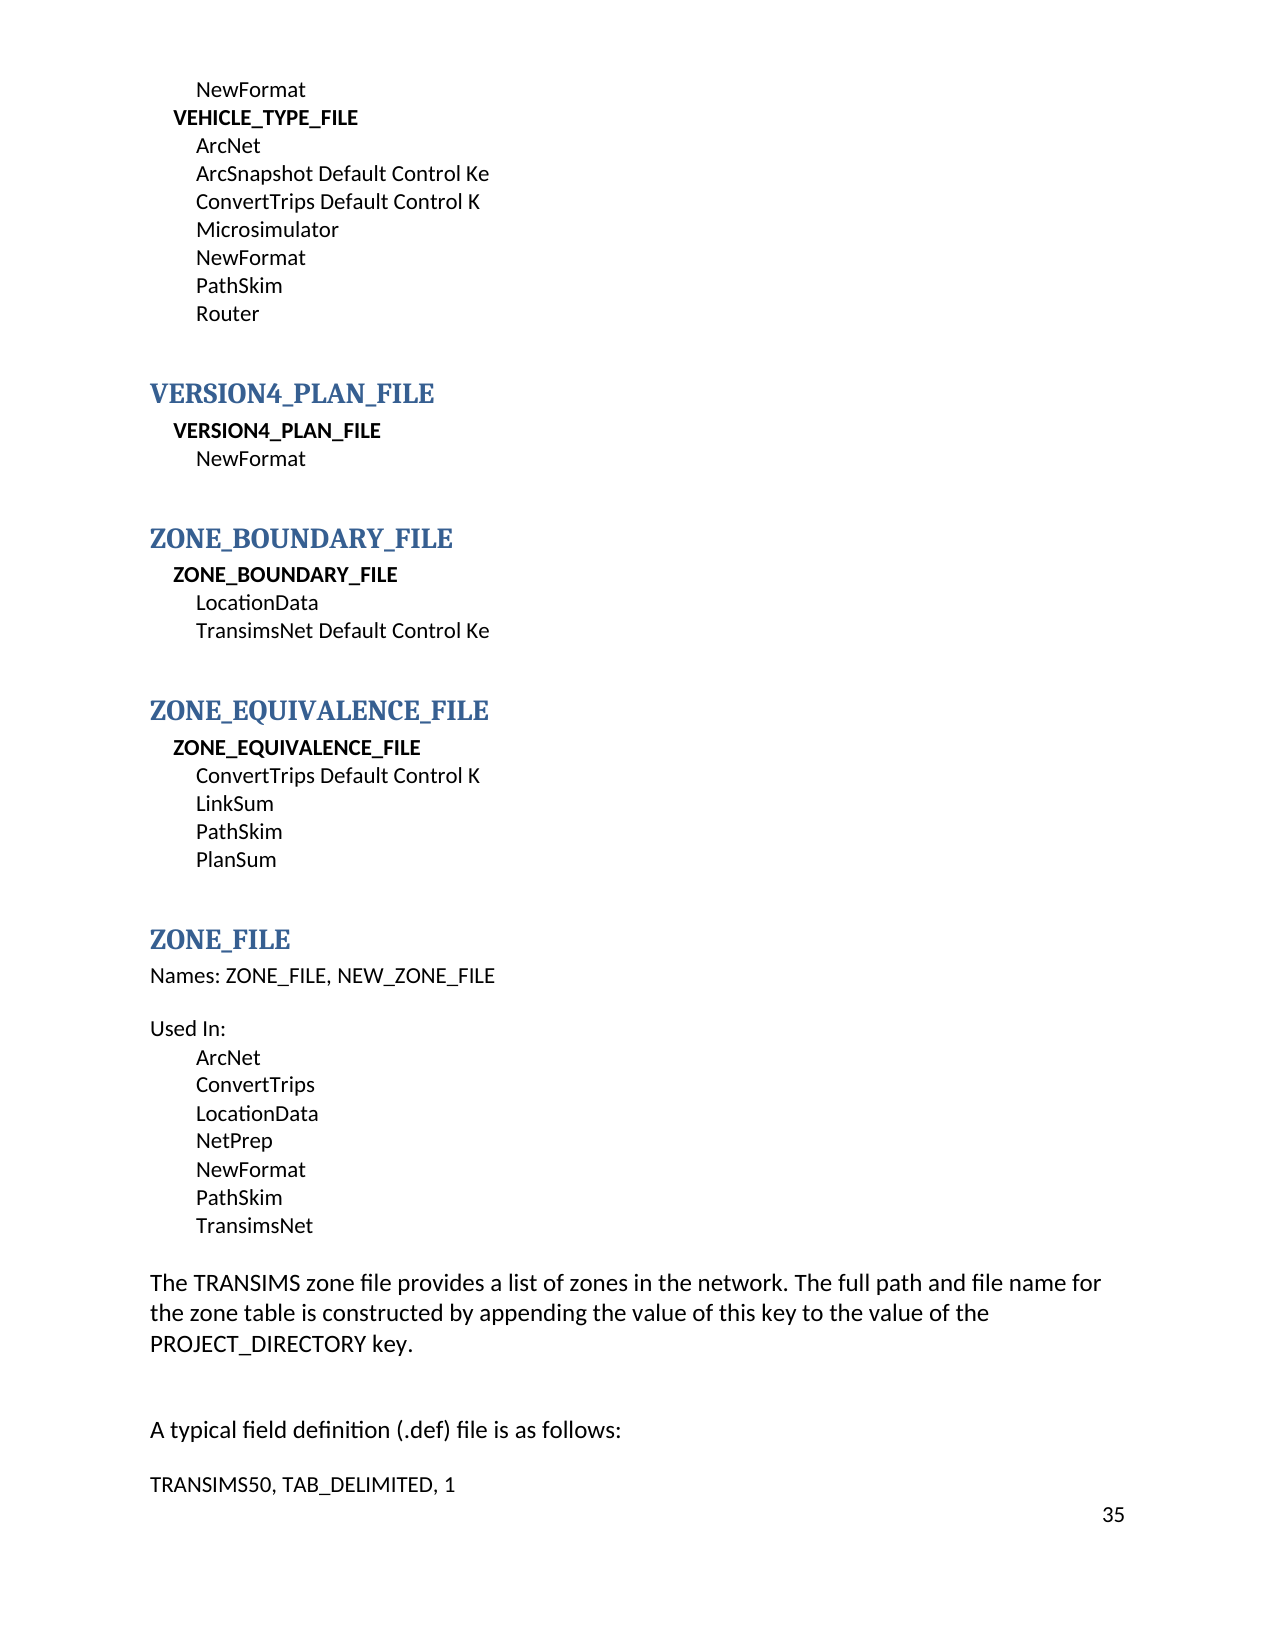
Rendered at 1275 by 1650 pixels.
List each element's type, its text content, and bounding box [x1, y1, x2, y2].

text TRANSIMS50, TAB_DELIMITED, 1 [150, 1470, 1125, 1498]
text NewFormat [150, 1155, 1125, 1183]
text TransimsNet [150, 1211, 1125, 1239]
text VERSION4_PLAN_FILE [150, 416, 1125, 444]
text ArcSnapshot Default Control Ke [150, 159, 1125, 187]
text Used In: [150, 1014, 1125, 1043]
text ArcNet [150, 131, 1125, 159]
text ZONE_EQUIVALENCE_FILE [150, 733, 1125, 761]
text PathSkim [150, 1183, 1125, 1211]
text NewFormat [150, 75, 1125, 103]
subtitle ZONE_FILE [150, 923, 1125, 957]
text ConvertTrips Default Control K [150, 187, 1125, 215]
text ConvertTrips Default Control K [150, 761, 1125, 789]
text PathSkim [150, 817, 1125, 845]
text LocationData [150, 588, 1125, 616]
text NewFormat [150, 243, 1125, 271]
text Names: ZONE_FILE, NEW_ZONE_FILE [150, 962, 1125, 989]
text VEHICLE_TYPE_FILE [150, 103, 1125, 131]
text LinkSum [150, 789, 1125, 817]
text PathSkim [150, 271, 1125, 299]
subtitle ZONE_EQUIVALENCE_FILE [150, 694, 1125, 728]
text LocationData [150, 1099, 1125, 1127]
text ArcNet [150, 1043, 1125, 1071]
text NewFormat [150, 444, 1125, 472]
text Microsimulator [150, 215, 1125, 243]
text The TRANSIMS zone file provides a list of zones in the network. The full path and file name for the zone table is constructed by appending the value of this key to the value of the PROJECT_DIRECTORY key. [150, 1267, 1125, 1358]
text TransimsNet Default Control Ke [150, 616, 1125, 644]
text NetPrep [150, 1127, 1125, 1155]
text PlanSum [150, 845, 1125, 873]
text A typical field definition (.def) file is as follows: [150, 1414, 1125, 1445]
text ZONE_BOUNDARY_FILE [150, 560, 1125, 588]
text Router [150, 299, 1125, 327]
subtitle ZONE_BOUNDARY_FILE [150, 522, 1125, 555]
subtitle VERSION4_PLAN_FILE [150, 377, 1125, 411]
text ConvertTrips [150, 1071, 1125, 1099]
